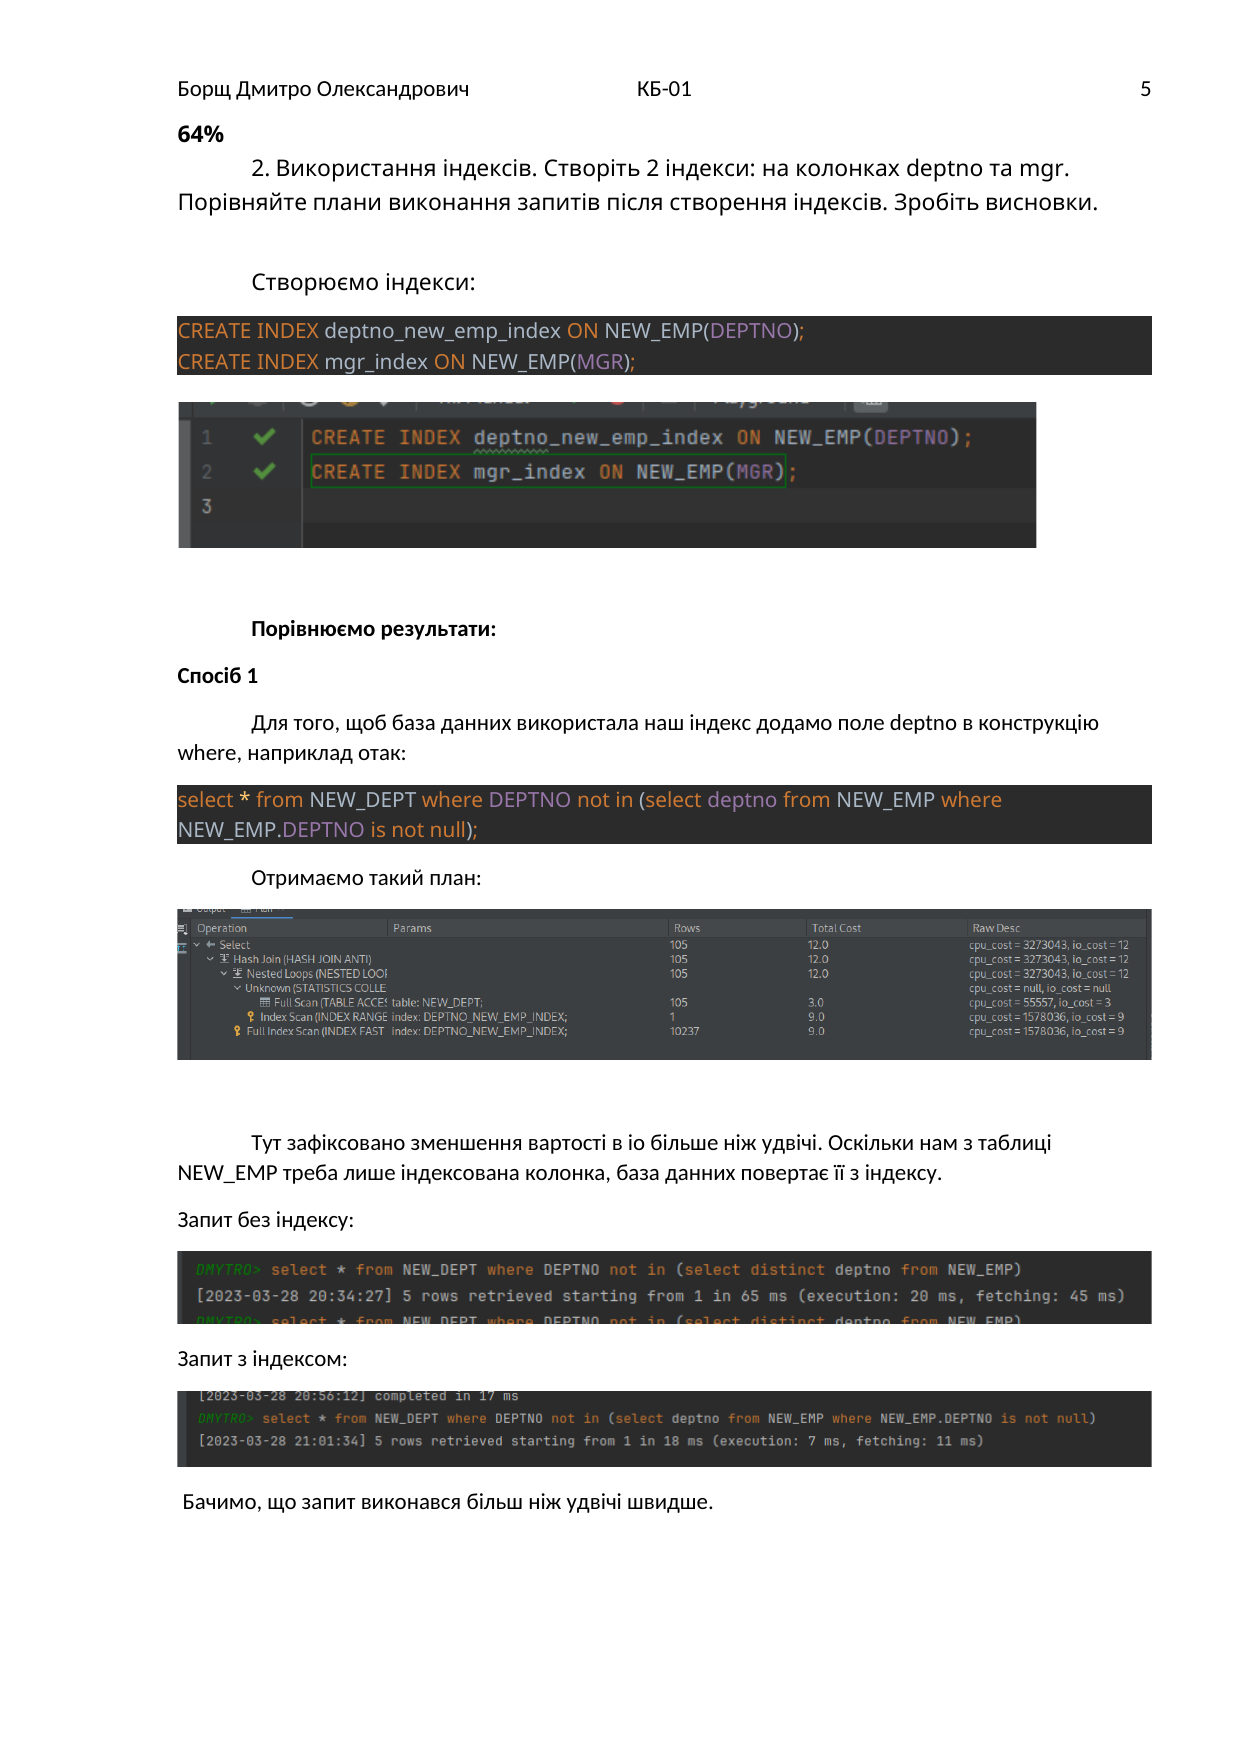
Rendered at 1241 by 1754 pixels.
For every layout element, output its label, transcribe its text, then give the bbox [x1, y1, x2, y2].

text 64% 2. Використання індексів. Створіть 2 індекси: на колонках deptno та mgr. Порівняйте плани виконання запитів після створення індексів. Зробіть висновки. [177, 118, 1152, 247]
picture [177, 1391, 1152, 1467]
picture [177, 1251, 1152, 1324]
text Спосіб 1 [177, 661, 1152, 689]
text Запит з індексом: [177, 1324, 1152, 1372]
text Для того, щоб база данних використала наш індекс додамо поле deptno в конструкцію where, наприклад отак: [177, 708, 1152, 766]
text Отримаємо такий план: [177, 863, 1152, 891]
text select * from NEW_DEPT where DEPTNO not in (select deptno from NEW_EMP where NEW_EMP.DEPTNO is not null); [177, 785, 1152, 844]
text Порівнюємо результати: [177, 614, 1152, 642]
text Запит без індексу: [177, 1205, 1152, 1233]
picture [178, 402, 1037, 548]
text Створюємо індекси: [177, 266, 1152, 297]
text Бачимо, що запит виконався більш ніж удвічі швидше. [177, 1467, 1152, 1515]
text Тут зафіксовано зменшення вартості в io більше ніж удвічі. Оскільки нам з таблиці NEW_EMP треба лише індексована колонка, база данних повертає її з індексу. [177, 1128, 1152, 1186]
text CREATE INDEX deptno_new_emp_index ON NEW_EMP(DEPTNO); CREATE INDEX mgr_index ON NEW_EMP(MGR); [177, 316, 1152, 375]
picture [177, 909, 1152, 1060]
